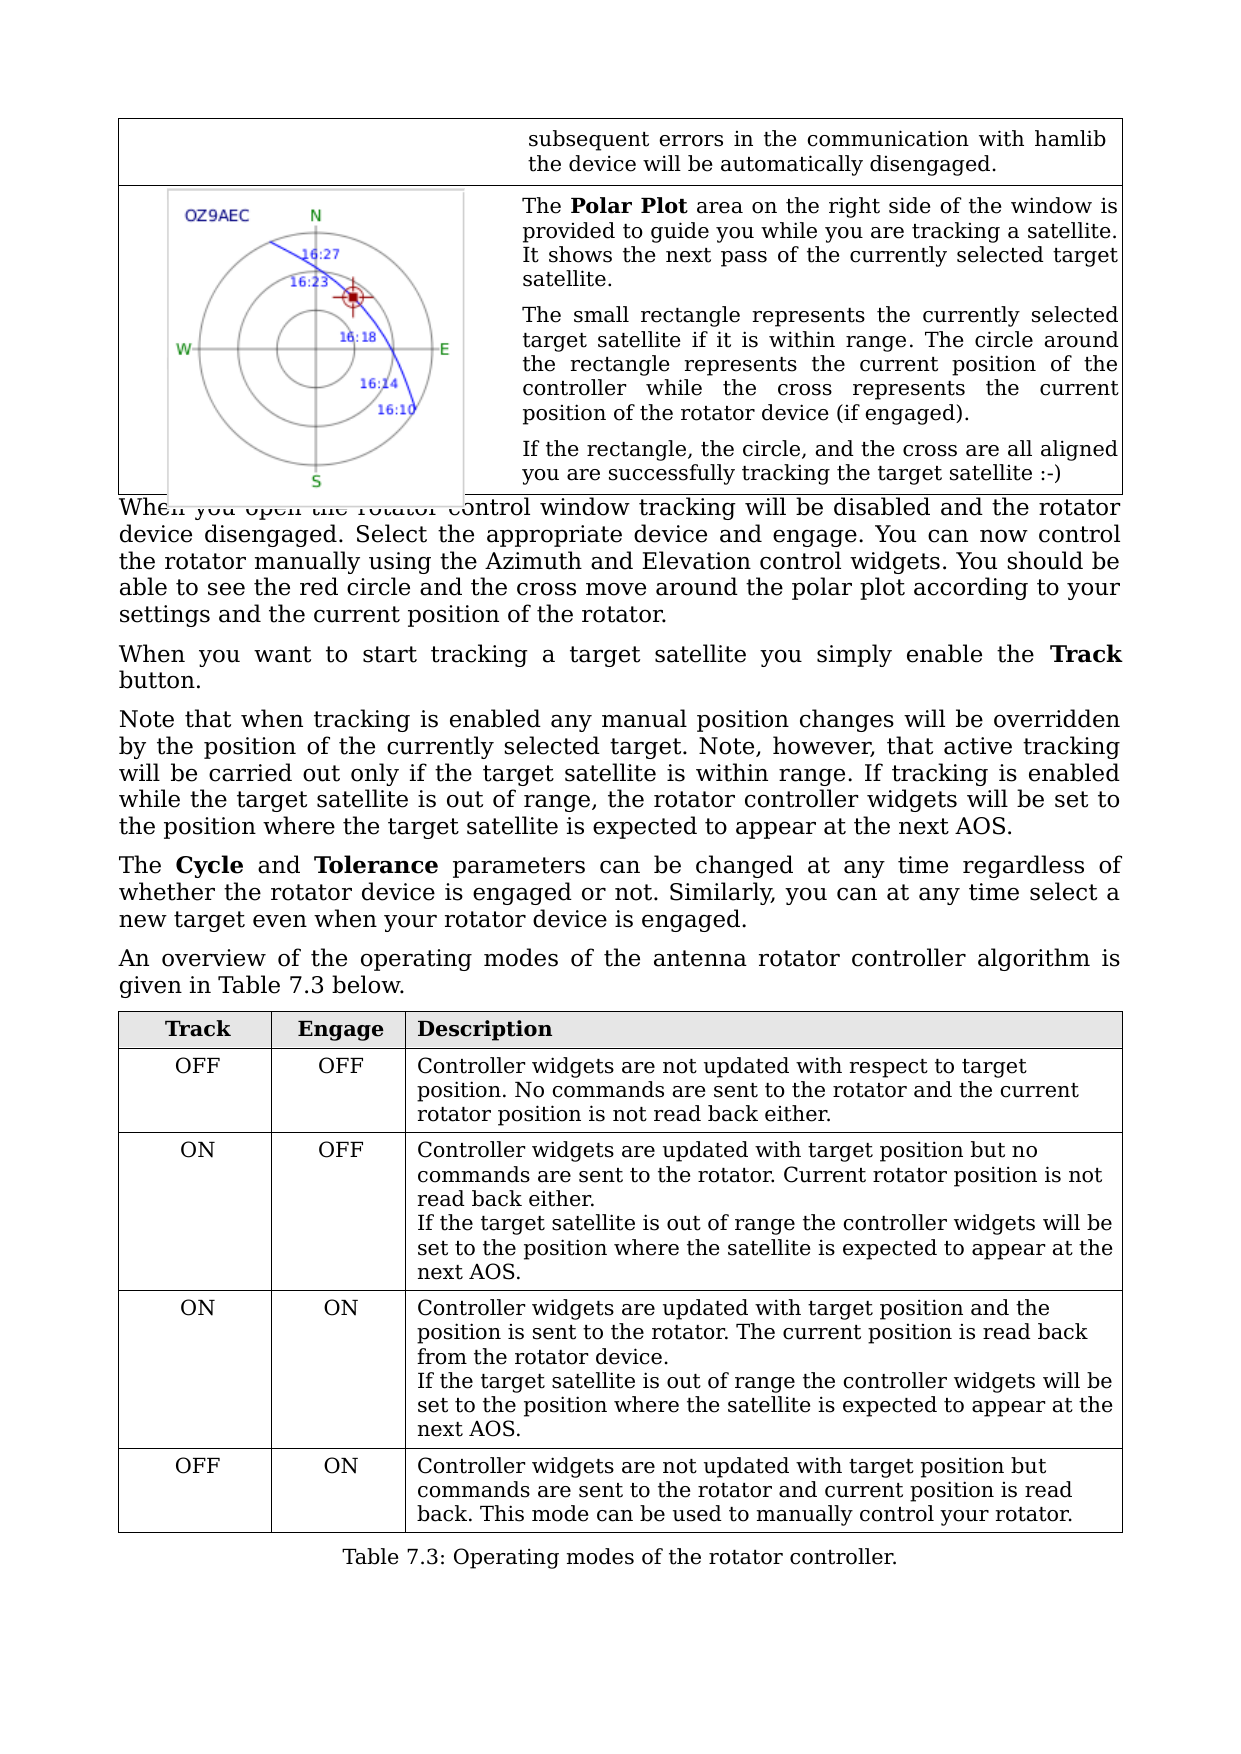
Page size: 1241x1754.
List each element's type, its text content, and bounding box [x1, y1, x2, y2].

text Note that when tracking is enabled any manual position changes will be overridden by the position of the currently selected target. Note, however, that active tracking will be carried out only if the target satellite is within range. If tracking is enabled while the target satellite is out of range, the rotator controller widgets will be set to the position where the target satellite is expected to appear at the next AOS. [118, 707, 1122, 840]
table_cell The Polar Plot area on the right side of the window is provided to guide you while you are tracking a satellite. It shows the next pass of the currently selected target satellite. The small rectangle represents the currently selected target satellite if it is within range. The circle around the rectangle represents the current position of the controller while the cross represents the current position of the rotator device (if engaged). If the rectangle, the circle, and the cross are all aligned you are successfully tracking the target satellite :-) [513, 186, 1122, 494]
text The Cycle and Tolerance parameters can be changed at any time regardless of whether the rotator device is engaged or not. Similarly, you can at any time select a new target even when your rotator device is engaged. [118, 852, 1122, 933]
table_cell Controller widgets are not updated with respect to target position. No commands are sent to the rotator and the current rotator position is not read back either. [406, 1049, 1122, 1132]
table_cell Controller widgets are updated with target position but no commands are sent to the rotator. Current rotator position is not read back either. If the target satellite is out of range the controller widgets will be set to the position where the satellite is expected to appear at the next AOS. [406, 1133, 1122, 1290]
table_cell ON [272, 1449, 405, 1532]
table_cell OFF [272, 1049, 405, 1132]
text Table 7.3: Operating modes of the rotator controller. [118, 1545, 1122, 1569]
table_cell Controller widgets are updated with target position and the position is sent to the rotator. The current position is read back from the rotator device. If the target satellite is out of range the controller widgets will be set to the position where the satellite is expected to appear at the next AOS. [406, 1291, 1122, 1447]
table_cell [119, 186, 513, 494]
table_cell ON [119, 1291, 271, 1447]
text An overview of the operating modes of the antenna rotator controller algorithm is given in Table 7.3 below. [118, 945, 1122, 998]
table_cell OFF [119, 1449, 271, 1532]
text When you want to start tracking a target satellite you simply enable the Track button. [118, 640, 1122, 694]
table_cell [119, 119, 513, 185]
table_header Track [119, 1012, 271, 1047]
table_cell ON [272, 1291, 405, 1447]
table_cell Controller widgets are not updated with target position but commands are sent to the rotator and current position is read back. This mode can be used to manually control your rotator. [406, 1449, 1122, 1532]
table_cell ON [119, 1133, 271, 1290]
table_cell subsequent errors in the communication with hamlib the device will be automatically disengaged. [513, 119, 1122, 185]
table_cell OFF [272, 1133, 405, 1290]
table_cell OFF [119, 1049, 271, 1132]
table_header Engage [272, 1012, 405, 1047]
table_header Description [406, 1012, 1122, 1047]
text When you open the rotator control window tracking will be disabled and the rotator device disengaged. Select the appropriate device and engage. You can now control the rotator manually using the Azimuth and Elevation control widgets. You should be able to see the red circle and the cross move around the polar plot according to your settings and the current position of the rotator. [118, 495, 1122, 628]
